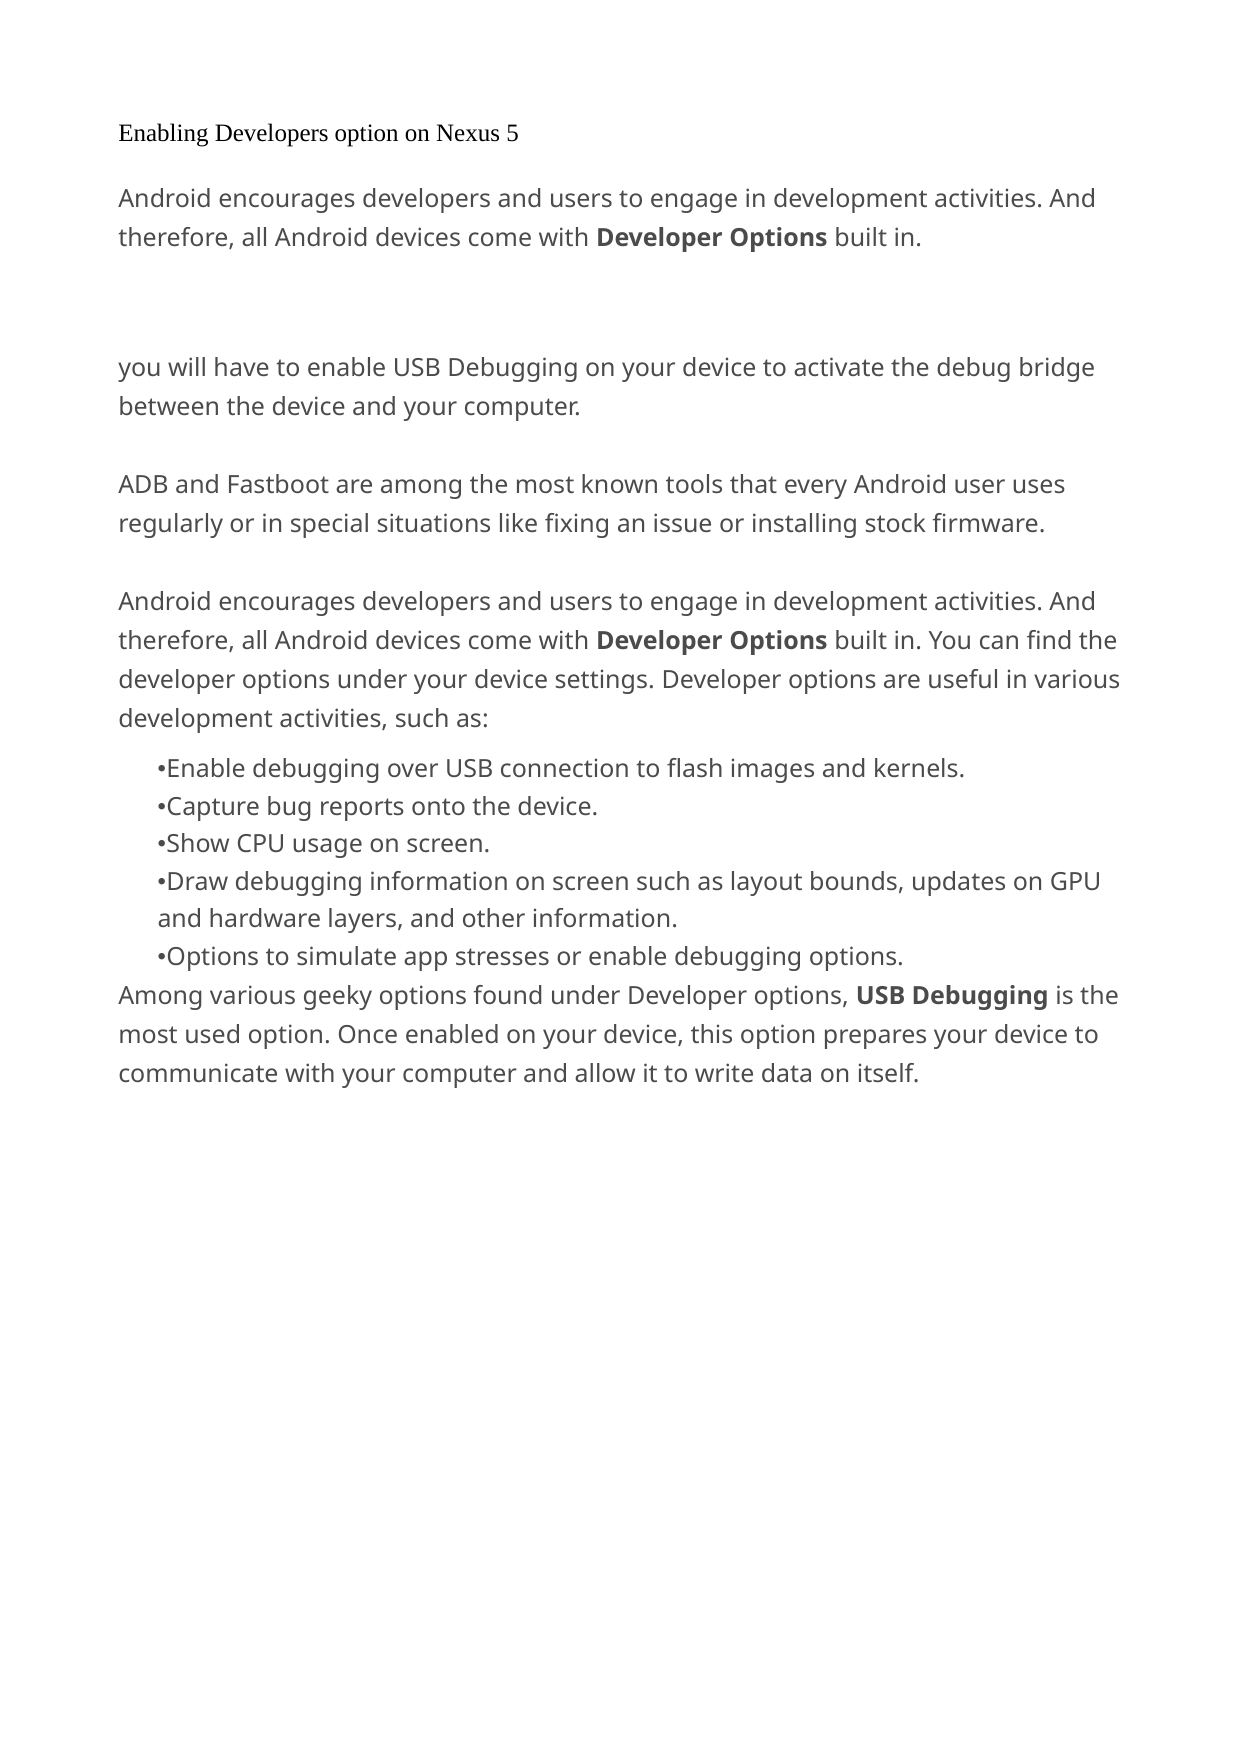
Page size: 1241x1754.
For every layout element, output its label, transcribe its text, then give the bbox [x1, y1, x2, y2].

text Android encourages developers and users to engage in development activities. And therefore, all Android devices come with Developer Options built in. [118, 176, 1122, 254]
list Show CPU usage on screen. [118, 822, 1122, 860]
list Draw debugging information on screen such as layout bounds, updates on GPU and hardware layers, and other information. [118, 860, 1122, 935]
text Among various geeky options found under Developer options, USB Debugging is the most used option. Once enabled on your device, this option prepares your device to communicate with your computer and allow it to write data on itself. [118, 972, 1122, 1090]
list Options to simulate app stresses or enable debugging options. [118, 935, 1122, 972]
list Enable debugging over USB connection to flash images and kernels. [118, 747, 1122, 785]
text Enabling Developers option on Nexus 5 [118, 118, 1122, 147]
list Capture bug reports onto the device. [118, 785, 1122, 822]
text Android encourages developers and users to engage in development activities. And therefore, all Android devices come with Developer Options built in. You can find the developer options under your device settings. Developer options are useful in various development activities, such as: [118, 579, 1122, 735]
text you will have to enable USB Debugging on your device to activate the debug bridge between the device and your computer. [118, 344, 1122, 422]
text ADB and Fastboot are among the most known tools that every Android user uses regularly or in special situations like fixing an issue or installing stock firmware. [118, 462, 1122, 540]
